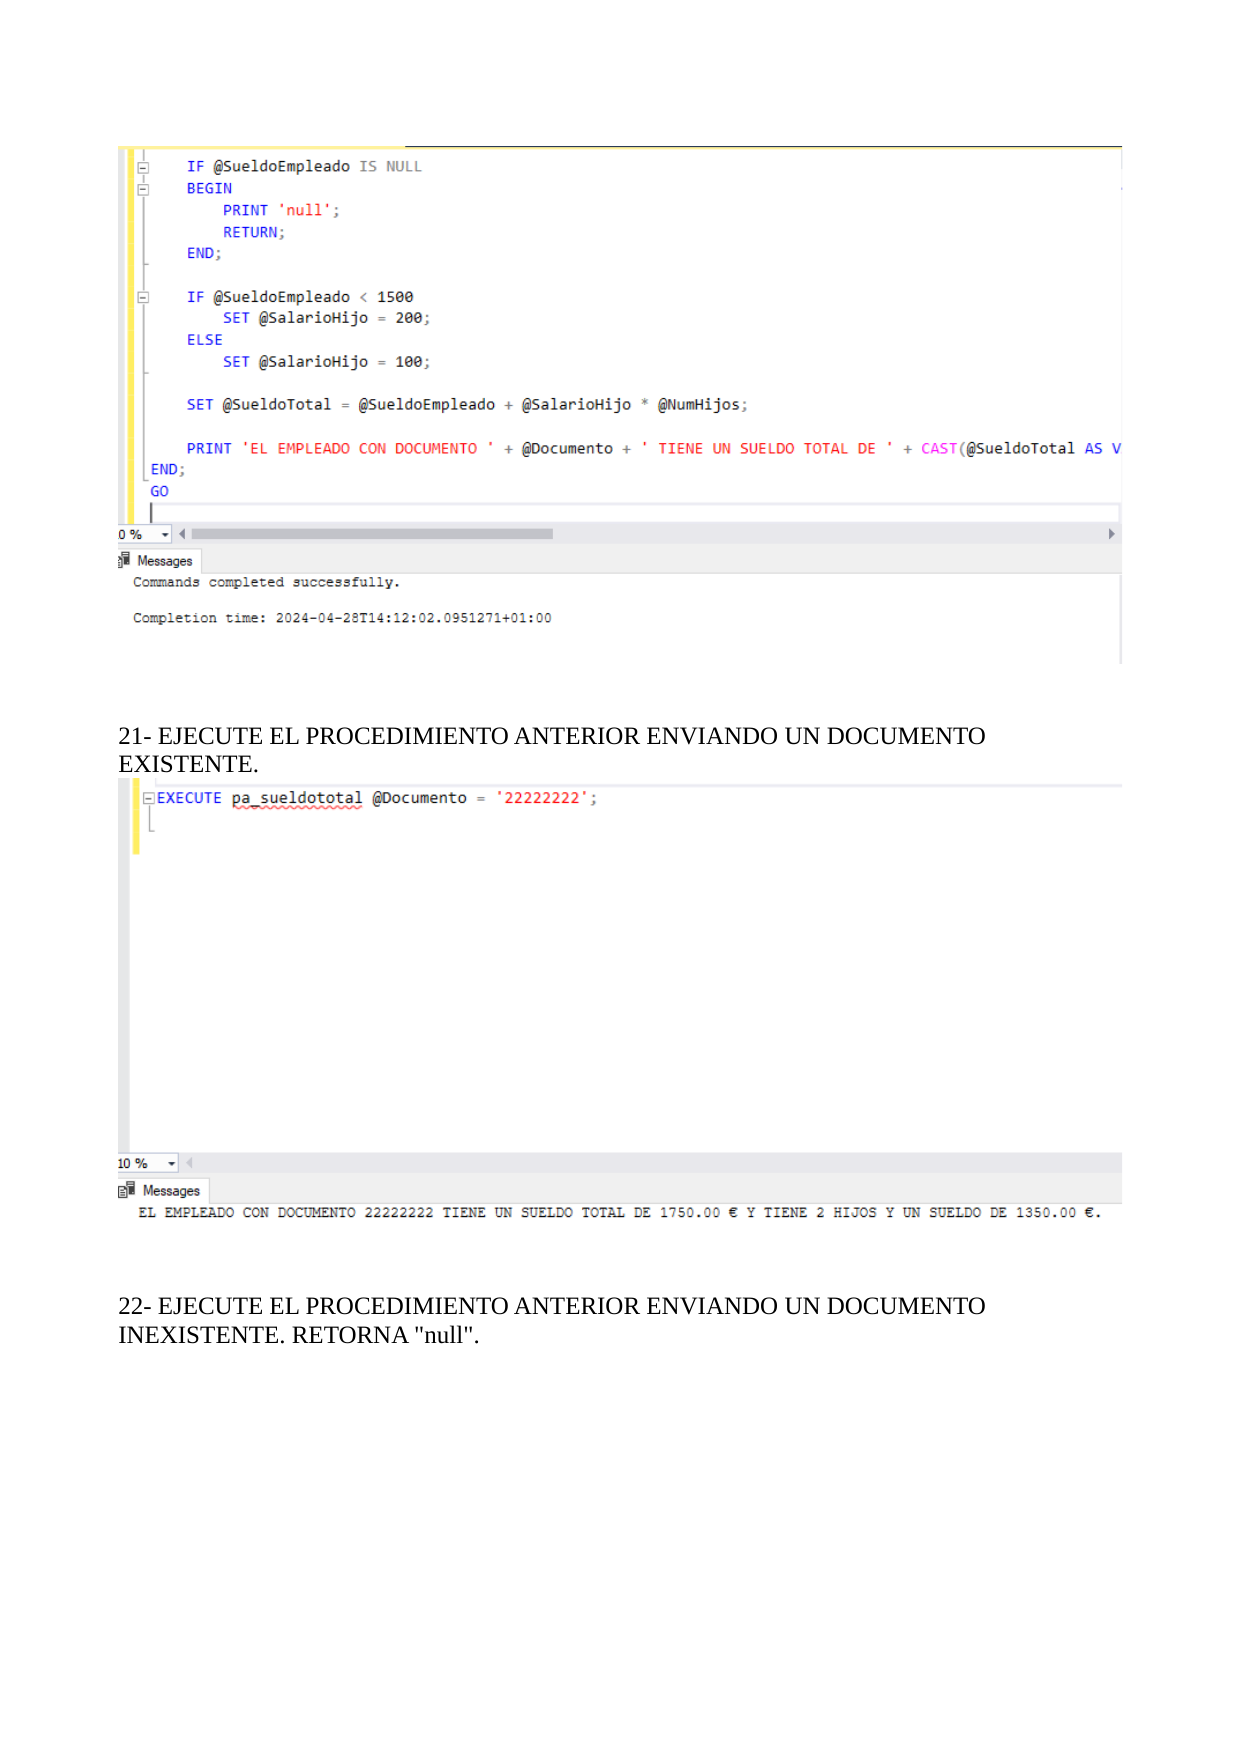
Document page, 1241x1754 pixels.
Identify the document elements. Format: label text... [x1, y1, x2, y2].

picture [118, 778, 1123, 1234]
text 21- EJECUTE EL PROCEDIMIENTO ANTERIOR ENVIANDO UN DOCUMENTO EXISTENTE. [118, 721, 1122, 778]
picture [118, 146, 1123, 664]
text 22- EJECUTE EL PROCEDIMIENTO ANTERIOR ENVIANDO UN DOCUMENTO INEXISTENTE. RETORNA "null". [118, 1291, 1122, 1348]
